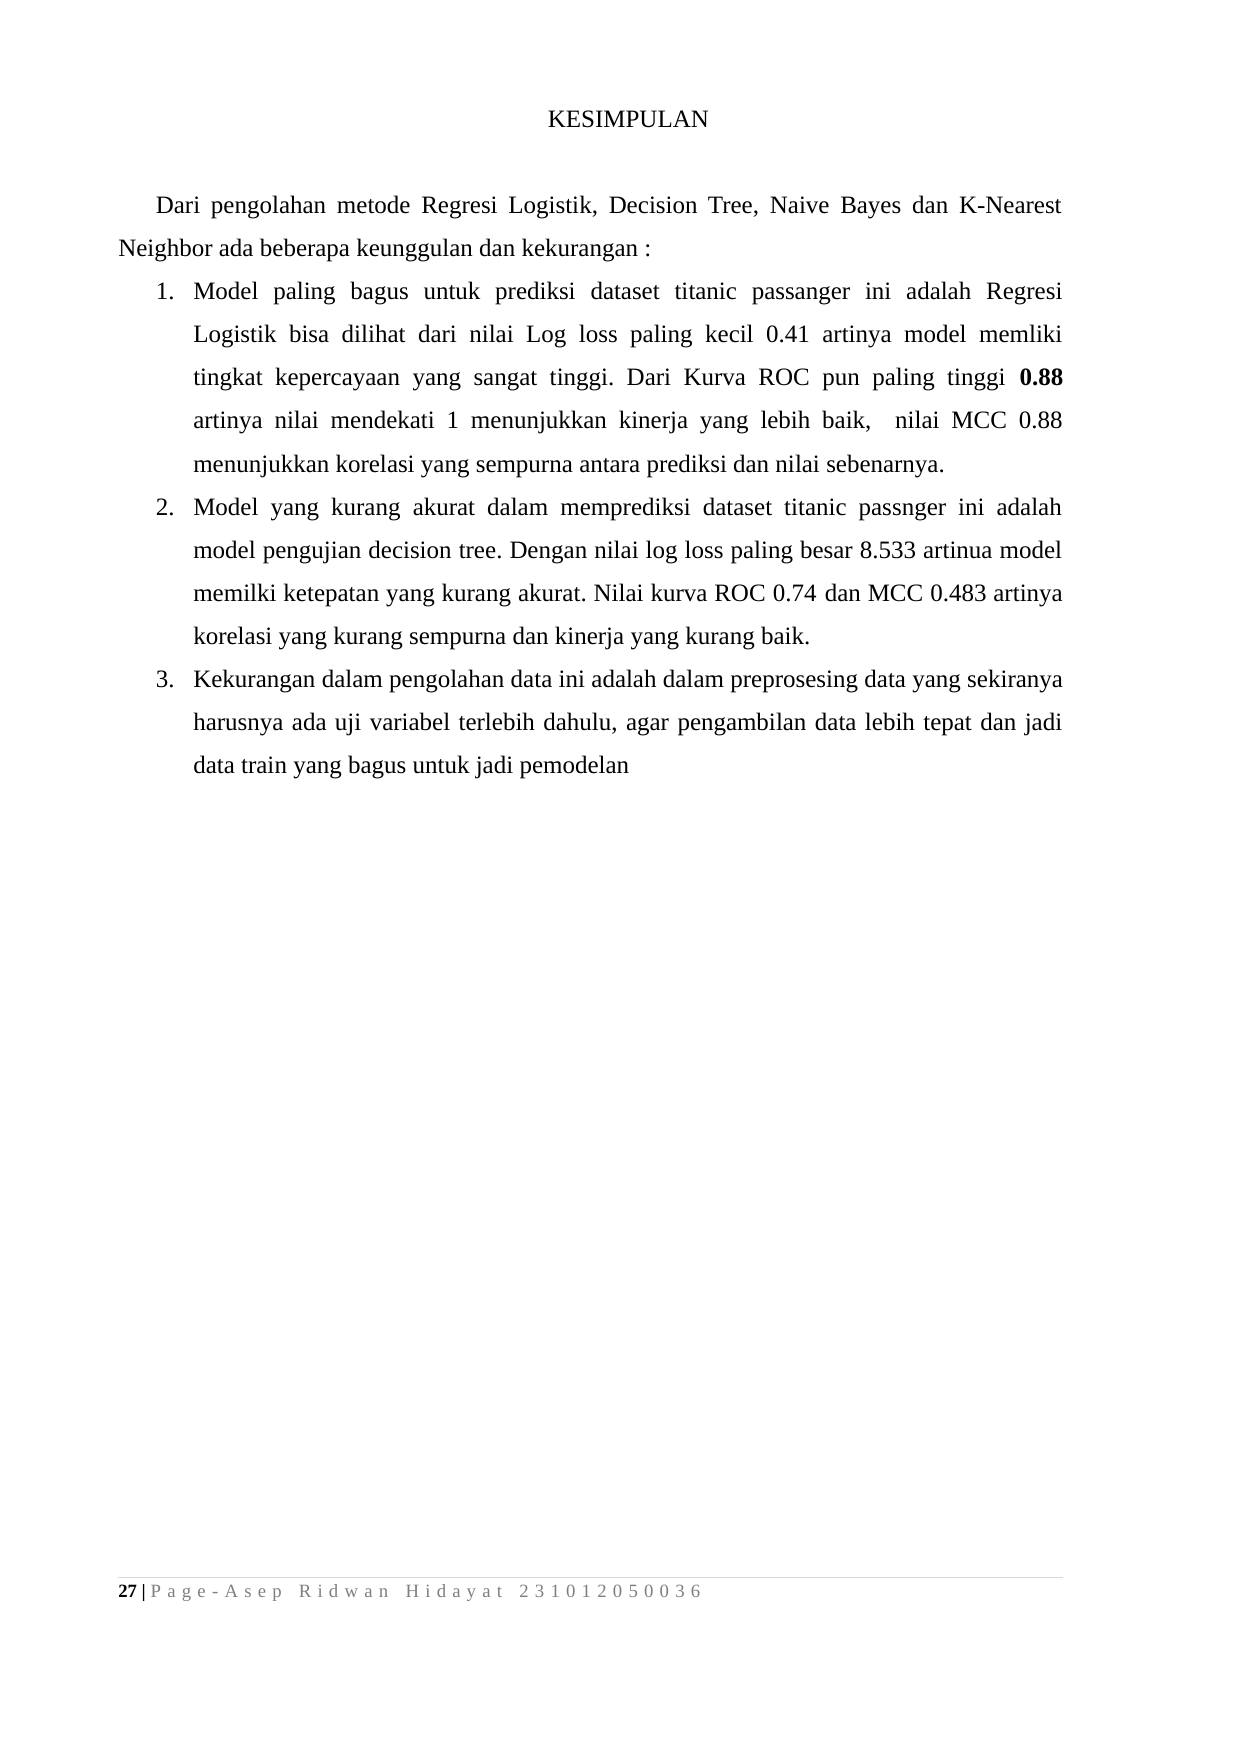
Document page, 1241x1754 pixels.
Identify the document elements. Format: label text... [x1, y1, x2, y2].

list Model yang kurang akurat dalam memprediksi dataset titanic passnger ini adalah model pengujian decision tree. Dengan nilai log loss paling besar 8.533 artinua model memilki ketepatan yang kurang akurat. Nilai kurva ROC 0.74 dan MCC 0.483 artinya korelasi yang kurang sempurna dan kinerja yang kurang baik. [156, 492, 1063, 650]
text KESIMPULAN [193, 104, 1063, 132]
list Model paling bagus untuk prediksi dataset titanic passanger ini adalah Regresi Logistik bisa dilihat dari nilai Log loss paling kecil 0.41 artinya model memliki tingkat kepercayaan yang sangat tinggi. Dari Kurva ROC pun paling tinggi 0.88 artinya nilai mendekati 1 menunjukkan kinerja yang lebih baik, nilai MCC 0.88 menunjukkan korelasi yang sempurna antara prediksi dan nilai sebenarnya. [156, 276, 1063, 477]
text Dari pengolahan metode Regresi Logistik, Decision Tree, Naive Bayes dan K-Nearest Neighbor ada beberapa keunggulan dan kekurangan : [118, 190, 1063, 262]
list Kekurangan dalam pengolahan data ini adalah dalam preprosesing data yang sekiranya harusnya ada uji variabel terlebih dahulu, agar pengambilan data lebih tepat dan jadi data train yang bagus untuk jadi pemodelan [156, 664, 1063, 779]
